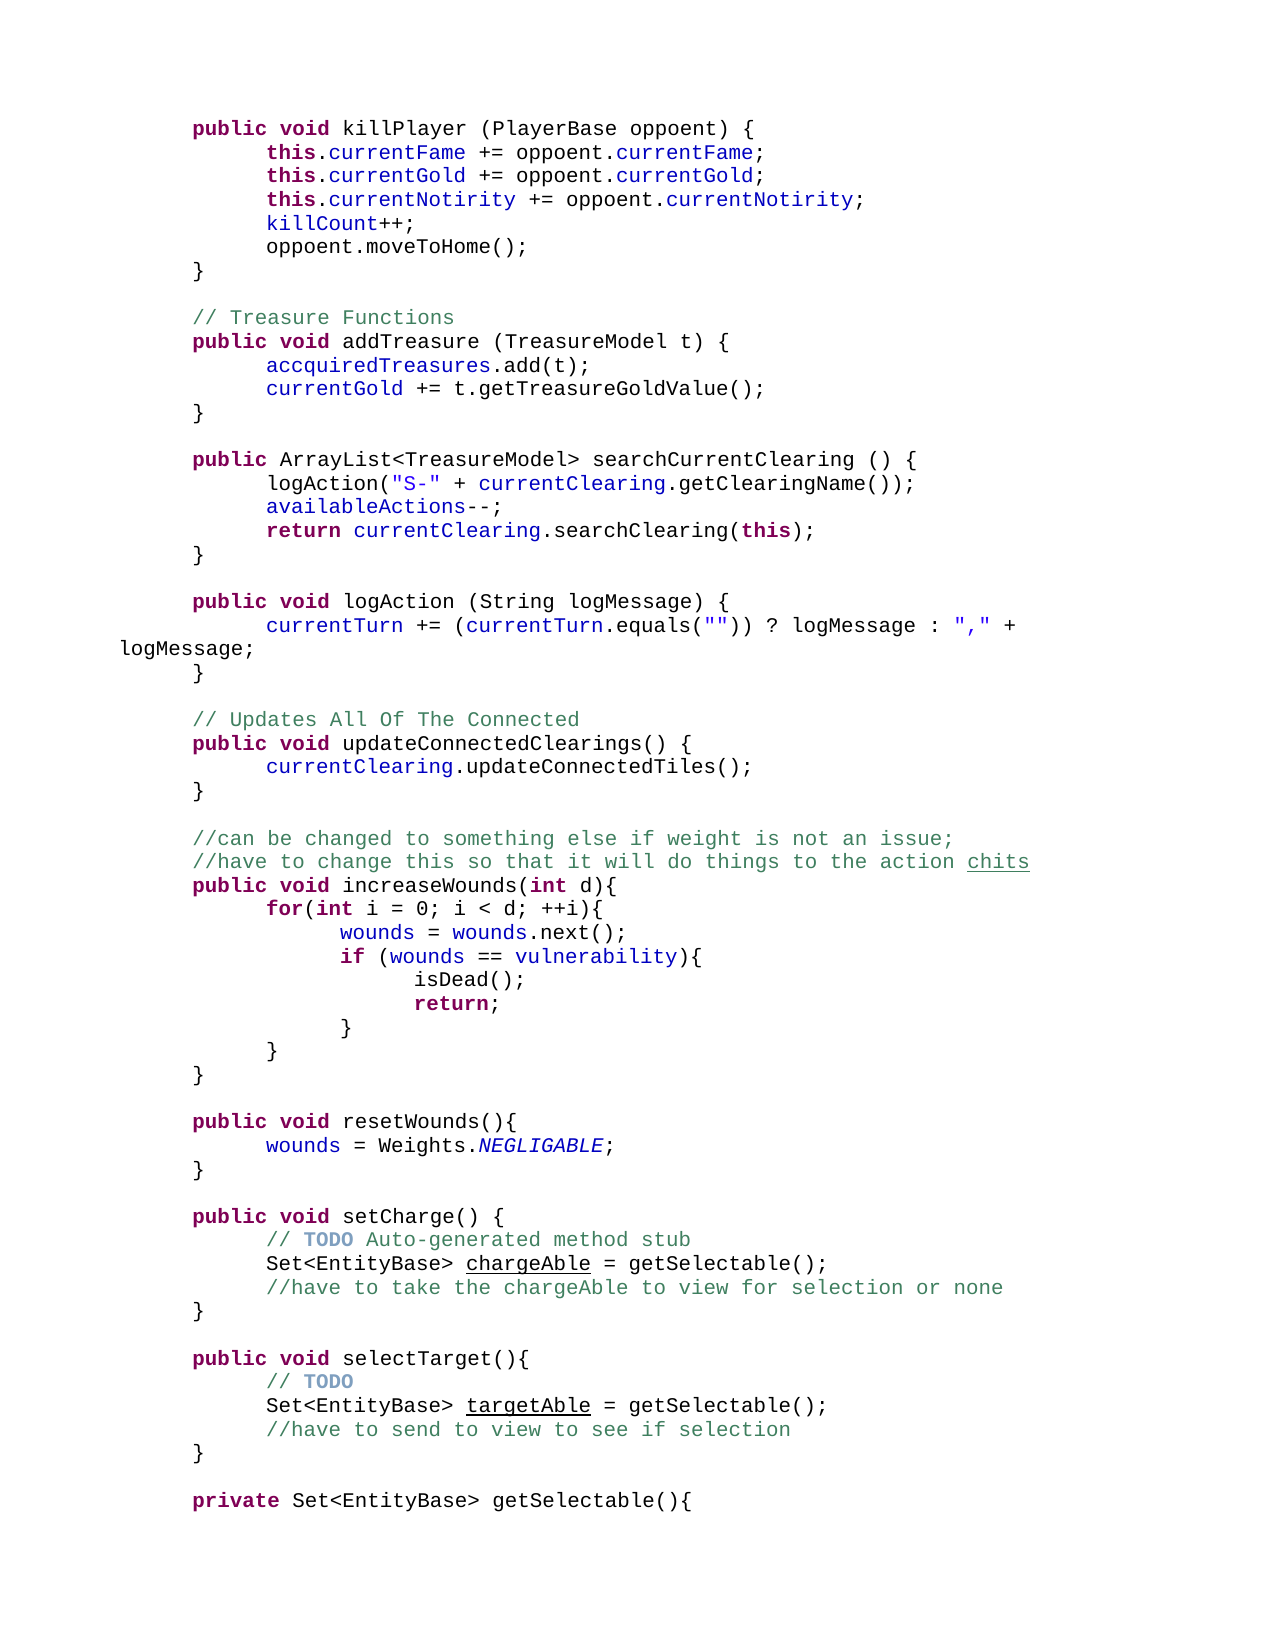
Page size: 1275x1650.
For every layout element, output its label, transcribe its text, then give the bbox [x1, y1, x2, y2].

text this.currentFame += oppoent.currentFame; [118, 142, 1157, 165]
text accquiredTreasures.add(t); [118, 354, 1157, 378]
text Set<EntityBase> targetAble = getSelectable(); [118, 1395, 1157, 1419]
text availableActions--; [118, 496, 1157, 520]
text } [118, 402, 1157, 426]
text //have to change this so that it will do things to the action chits [118, 851, 1157, 875]
text currentGold += t.getTreasureGoldValue(); [118, 378, 1157, 402]
text } [118, 780, 1157, 804]
text public ArrayList<TreasureModel> searchCurrentClearing () { [118, 449, 1157, 473]
text oppoent.moveToHome(); [118, 236, 1157, 260]
text //can be changed to something else if weight is not an issue; [118, 827, 1157, 851]
text public void addTreasure (TreasureModel t) { [118, 331, 1157, 354]
text } [118, 544, 1157, 567]
text } [118, 1064, 1157, 1088]
text private Set<EntityBase> getSelectable(){ [118, 1489, 1157, 1513]
text } [118, 1442, 1157, 1466]
text } [118, 1040, 1157, 1064]
text wounds = Weights.NEGLIGABLE; [118, 1135, 1157, 1158]
text } [118, 1300, 1157, 1324]
text wounds = wounds.next(); [118, 922, 1157, 946]
text // Treasure Functions [118, 307, 1157, 331]
text for(int i = 0; i < d; ++i){ [118, 898, 1157, 922]
text public void logAction (String logMessage) { [118, 591, 1157, 615]
text public void selectTarget(){ [118, 1348, 1157, 1371]
text public void updateConnectedClearings() { [118, 733, 1157, 757]
text public void resetWounds(){ [118, 1111, 1157, 1135]
text this.currentGold += oppoent.currentGold; [118, 165, 1157, 189]
text logAction("S-" + currentClearing.getClearingName()); [118, 473, 1157, 496]
text public void setCharge() { [118, 1206, 1157, 1229]
text // TODO [118, 1371, 1157, 1395]
text // Updates All Of The Connected [118, 709, 1157, 733]
text return; [118, 993, 1157, 1017]
text killCount++; [118, 213, 1157, 236]
text currentTurn += (currentTurn.equals("")) ? logMessage : "," + logMessage; [118, 615, 1157, 662]
text } [118, 1158, 1157, 1182]
text isDead(); [118, 969, 1157, 993]
text Set<EntityBase> chargeAble = getSelectable(); [118, 1253, 1157, 1277]
text } [118, 1017, 1157, 1040]
text //have to take the chargeAble to view for selection or none [118, 1277, 1157, 1300]
text } [118, 662, 1157, 686]
text public void killPlayer (PlayerBase oppoent) { [118, 118, 1157, 142]
text if (wounds == vulnerability){ [118, 946, 1157, 969]
text return currentClearing.searchClearing(this); [118, 520, 1157, 544]
text } [118, 260, 1157, 284]
text public void increaseWounds(int d){ [118, 875, 1157, 898]
text currentClearing.updateConnectedTiles(); [118, 757, 1157, 780]
text //have to send to view to see if selection [118, 1419, 1157, 1442]
text this.currentNotirity += oppoent.currentNotirity; [118, 189, 1157, 213]
text // TODO Auto-generated method stub [118, 1229, 1157, 1253]
